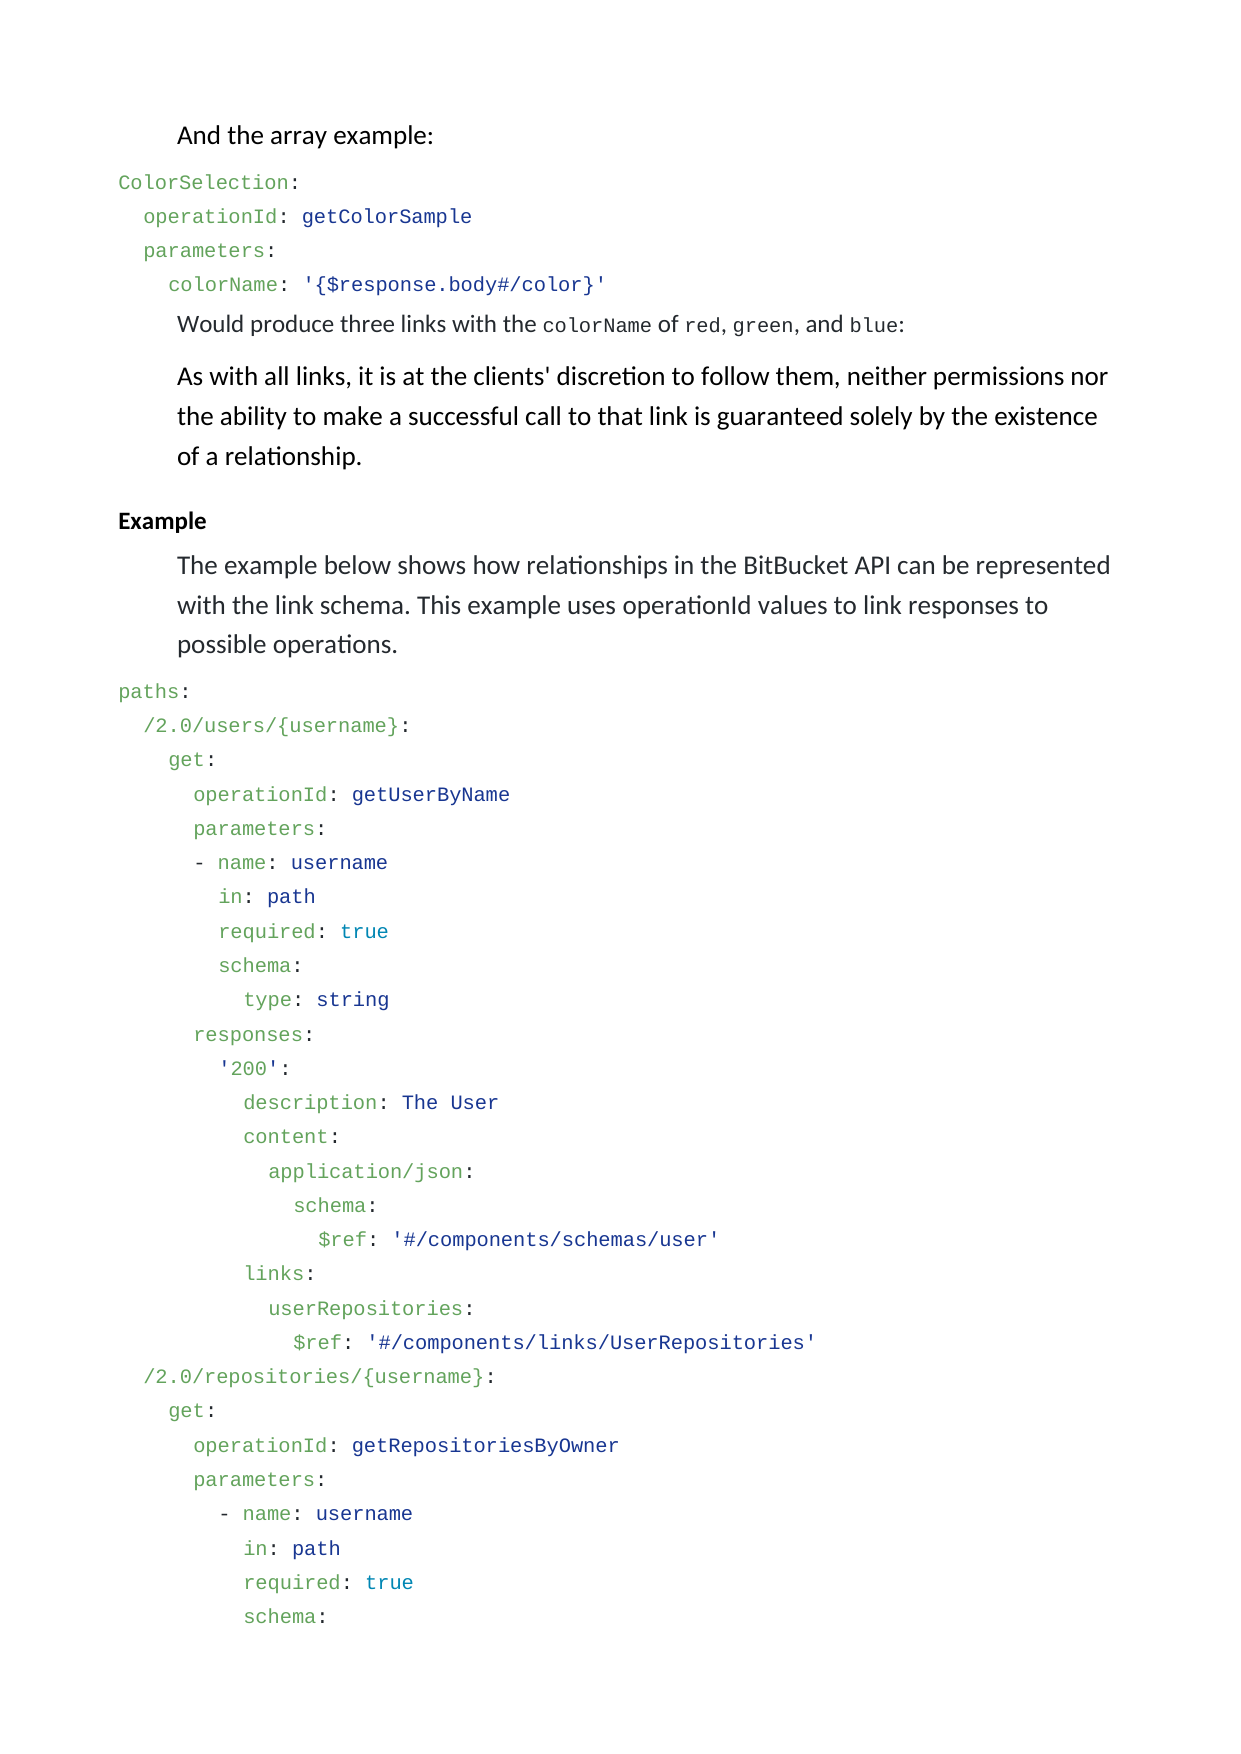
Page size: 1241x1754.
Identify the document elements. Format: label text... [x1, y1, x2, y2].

text operationId: getUserByName [118, 784, 1122, 807]
text application/json: [118, 1161, 1122, 1184]
text required: true [118, 1572, 1122, 1596]
text The example below shows how relationships in the BitBucket API can be represented with the link schema. This example uses operationId values to link responses to possible operations. [177, 548, 1122, 661]
text get: [118, 749, 1122, 773]
text '200': [118, 1058, 1122, 1081]
text schema: [118, 1606, 1122, 1630]
text /2.0/users/{username}: [118, 715, 1122, 739]
text required: true [118, 921, 1122, 944]
text in: path [118, 1538, 1122, 1561]
text Example [118, 505, 1122, 536]
text And the array example: [177, 118, 1122, 151]
text responses: [118, 1023, 1122, 1047]
text schema: [118, 1195, 1122, 1218]
text - name: username [118, 852, 1122, 876]
text paths: [118, 682, 1122, 705]
text parameters: [118, 240, 1122, 263]
text parameters: [118, 1469, 1122, 1493]
text userRepositories: [118, 1298, 1122, 1321]
text $ref: '#/components/schemas/user' [118, 1229, 1122, 1253]
text in: path [118, 886, 1122, 910]
text links: [118, 1263, 1122, 1287]
text type: string [118, 989, 1122, 1013]
text schema: [118, 955, 1122, 979]
text get: [118, 1401, 1122, 1424]
text colorName: '{$response.body#/color}' [118, 274, 1122, 298]
text operationId: getRepositoriesByOwner [118, 1435, 1122, 1458]
text ColorSelection: [118, 172, 1122, 195]
text description: The User [118, 1092, 1122, 1116]
text content: [118, 1126, 1122, 1150]
text operationId: getColorSample [118, 206, 1122, 229]
text parameters: [118, 818, 1122, 842]
text - name: username [118, 1503, 1122, 1527]
text $ref: '#/components/links/UserRepositories' [118, 1332, 1122, 1356]
text As with all links, it is at the clients' discretion to follow them, neither permissions nor the ability to make a successful call to that link is guaranteed solely by the existence of a relationship. [177, 359, 1122, 472]
text /2.0/repositories/{username}: [118, 1366, 1122, 1390]
text Would produce three links with the colorName of red, green, and blue: [177, 308, 1122, 339]
